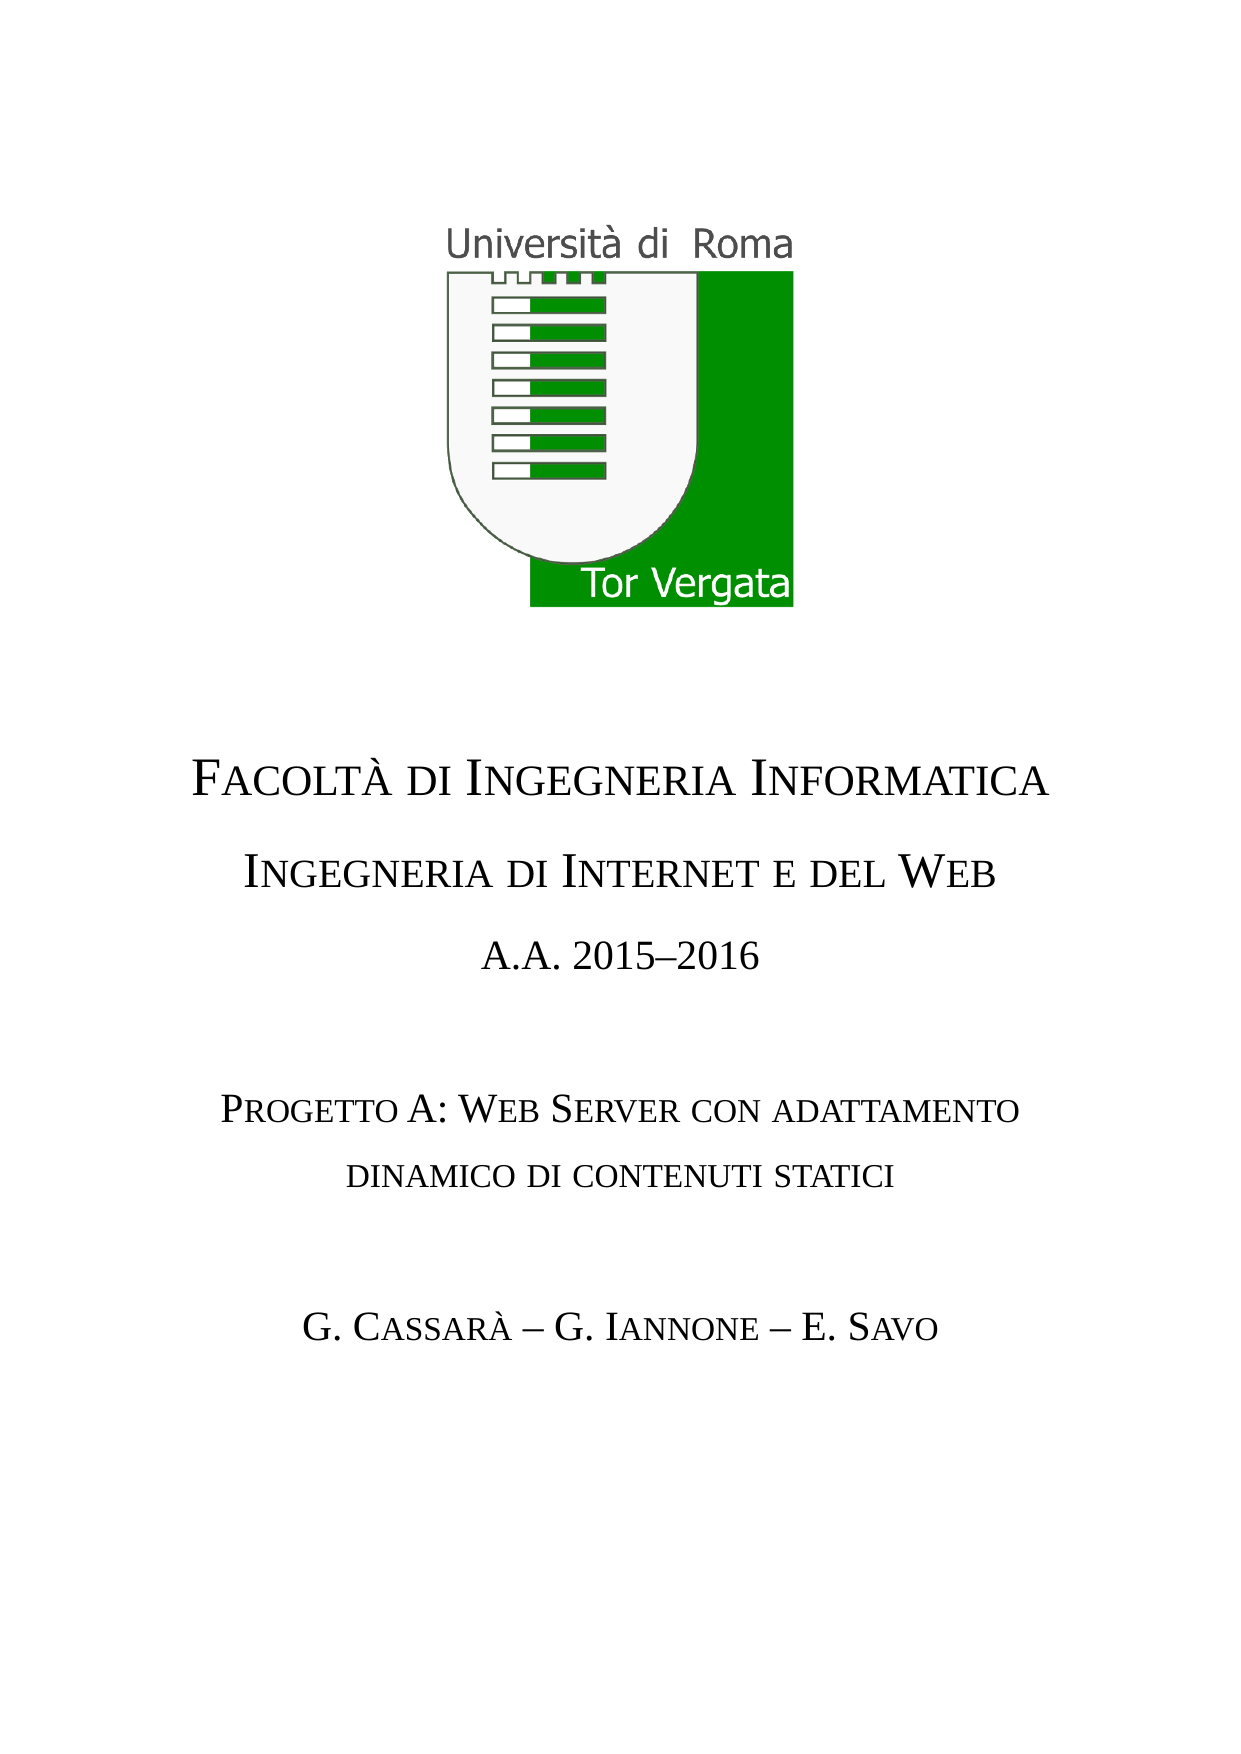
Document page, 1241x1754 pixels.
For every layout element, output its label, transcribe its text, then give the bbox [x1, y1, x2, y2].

text A.A. 2015–2016 [177, 930, 1063, 978]
picture [417, 211, 824, 620]
text Facoltà di Ingegneria Informatica [177, 745, 1063, 807]
text Ingegneria di Internet e del Web [177, 841, 1063, 898]
text G. Cassarà – G. Iannone – E. Savo [177, 1301, 1063, 1349]
text Progetto A: Web Server con adattamento dinamico di contenuti statici [177, 1083, 1063, 1196]
